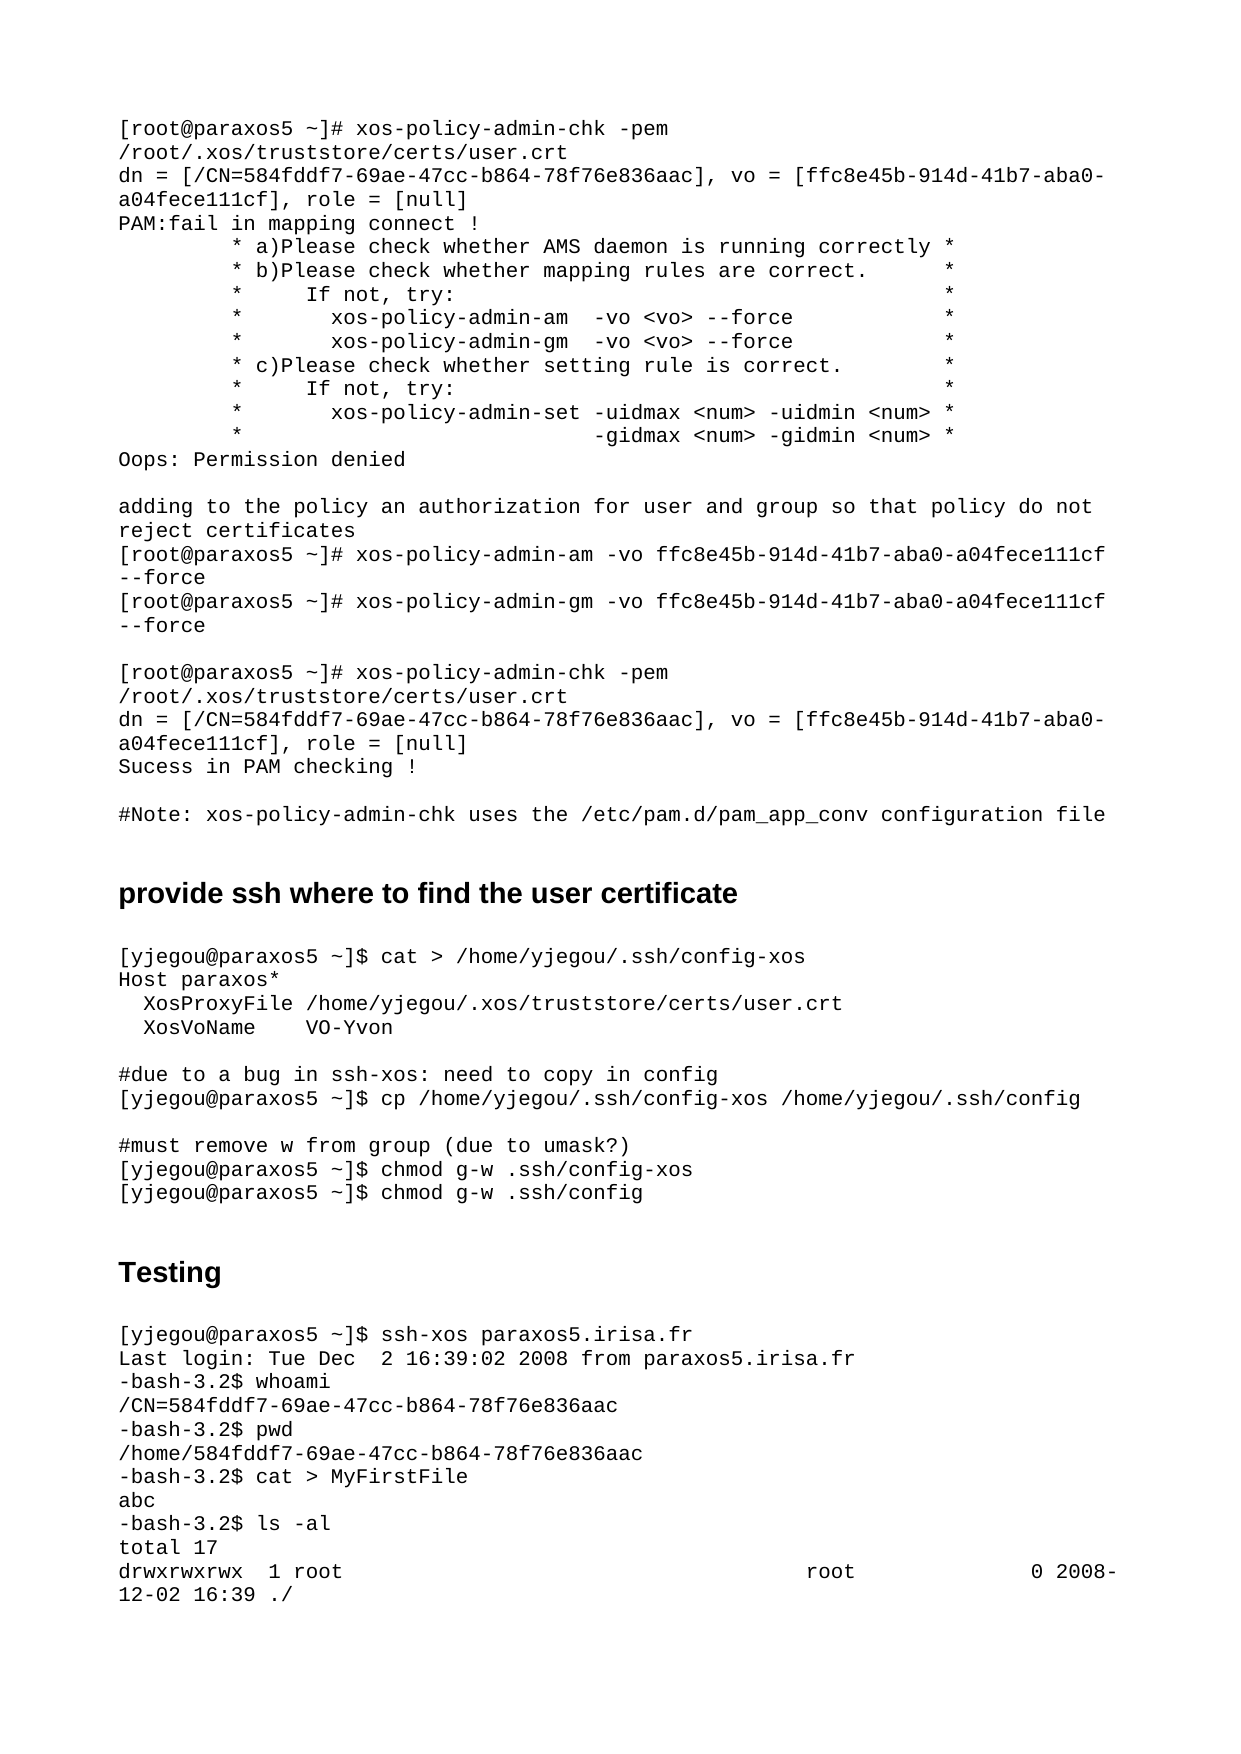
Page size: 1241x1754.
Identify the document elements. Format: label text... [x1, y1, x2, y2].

text [root@paraxos5 ~]# xos-policy-admin-am -vo ffc8e45b-914d-41b7-aba0-a04fece111cf --force [118, 544, 1122, 591]
text drwxrwxrwx 1 root root 0 2008-12-02 16:39 ./ [118, 1561, 1122, 1608]
text [yjegou@paraxos5 ~]$ ssh-xos paraxos5.irisa.fr [118, 1324, 1122, 1348]
text -bash-3.2$ whoami [118, 1372, 1122, 1395]
subtitle Testing [118, 1254, 1122, 1288]
text [root@paraxos5 ~]# xos-policy-admin-chk -pem /root/.xos/truststore/certs/user.crt [118, 118, 1122, 165]
text total 17 [118, 1537, 1122, 1561]
text XosProxyFile /home/yjegou/.xos/truststore/certs/user.crt [118, 993, 1122, 1017]
text Last login: Tue Dec 2 16:39:02 2008 from paraxos5.irisa.fr [118, 1348, 1122, 1372]
text * xos-policy-admin-am -vo <vo> --force * [118, 307, 1122, 331]
text [yjegou@paraxos5 ~]$ chmod g-w .ssh/config-xos [118, 1159, 1122, 1182]
subtitle provide ssh where to find the user certificate [118, 876, 1122, 910]
text * c)Please check whether setting rule is correct. * [118, 354, 1122, 378]
text * a)Please check whether AMS daemon is running correctly * [118, 236, 1122, 260]
text -bash-3.2$ ls -al [118, 1513, 1122, 1537]
text [yjegou@paraxos5 ~]$ cat > /home/yjegou/.ssh/config-xos [118, 946, 1122, 969]
text * b)Please check whether mapping rules are correct. * [118, 260, 1122, 284]
text * If not, try: * [118, 378, 1122, 402]
text [root@paraxos5 ~]# xos-policy-admin-gm -vo ffc8e45b-914d-41b7-aba0-a04fece111cf --force [118, 591, 1122, 638]
text * xos-policy-admin-gm -vo <vo> --force * [118, 331, 1122, 354]
text [yjegou@paraxos5 ~]$ chmod g-w .ssh/config [118, 1182, 1122, 1206]
text [yjegou@paraxos5 ~]$ cp /home/yjegou/.ssh/config-xos /home/yjegou/.ssh/config [118, 1088, 1122, 1111]
text -bash-3.2$ cat > MyFirstFile [118, 1466, 1122, 1490]
text /home/584fddf7-69ae-47cc-b864-78f76e836aac [118, 1442, 1122, 1466]
text Sucess in PAM checking ! [118, 757, 1122, 780]
text dn = [/CN=584fddf7-69ae-47cc-b864-78f76e836aac], vo = [ffc8e45b-914d-41b7-aba0-a04fece111cf], role = [null] [118, 709, 1122, 757]
text * If not, try: * [118, 284, 1122, 307]
text dn = [/CN=584fddf7-69ae-47cc-b864-78f76e836aac], vo = [ffc8e45b-914d-41b7-aba0-a04fece111cf], role = [null] [118, 165, 1122, 213]
text #Note: xos-policy-admin-chk uses the /etc/pam.d/pam_app_conv configuration file [118, 804, 1122, 827]
text PAM:fail in mapping connect ! [118, 213, 1122, 236]
text * -gidmax <num> -gidmin <num> * [118, 426, 1122, 449]
text XosVoName VO-Yvon [118, 1017, 1122, 1040]
text Host paraxos* [118, 969, 1122, 993]
text [root@paraxos5 ~]# xos-policy-admin-chk -pem /root/.xos/truststore/certs/user.crt [118, 662, 1122, 709]
text -bash-3.2$ pwd [118, 1419, 1122, 1442]
text * xos-policy-admin-set -uidmax <num> -uidmin <num> * [118, 402, 1122, 426]
text adding to the policy an authorization for user and group so that policy do not reject certificates [118, 496, 1122, 544]
text #must remove w from group (due to umask?) [118, 1135, 1122, 1159]
text Oops: Permission denied [118, 449, 1122, 473]
text /CN=584fddf7-69ae-47cc-b864-78f76e836aac [118, 1395, 1122, 1419]
text #due to a bug in ssh-xos: need to copy in config [118, 1064, 1122, 1088]
text abc [118, 1490, 1122, 1513]
